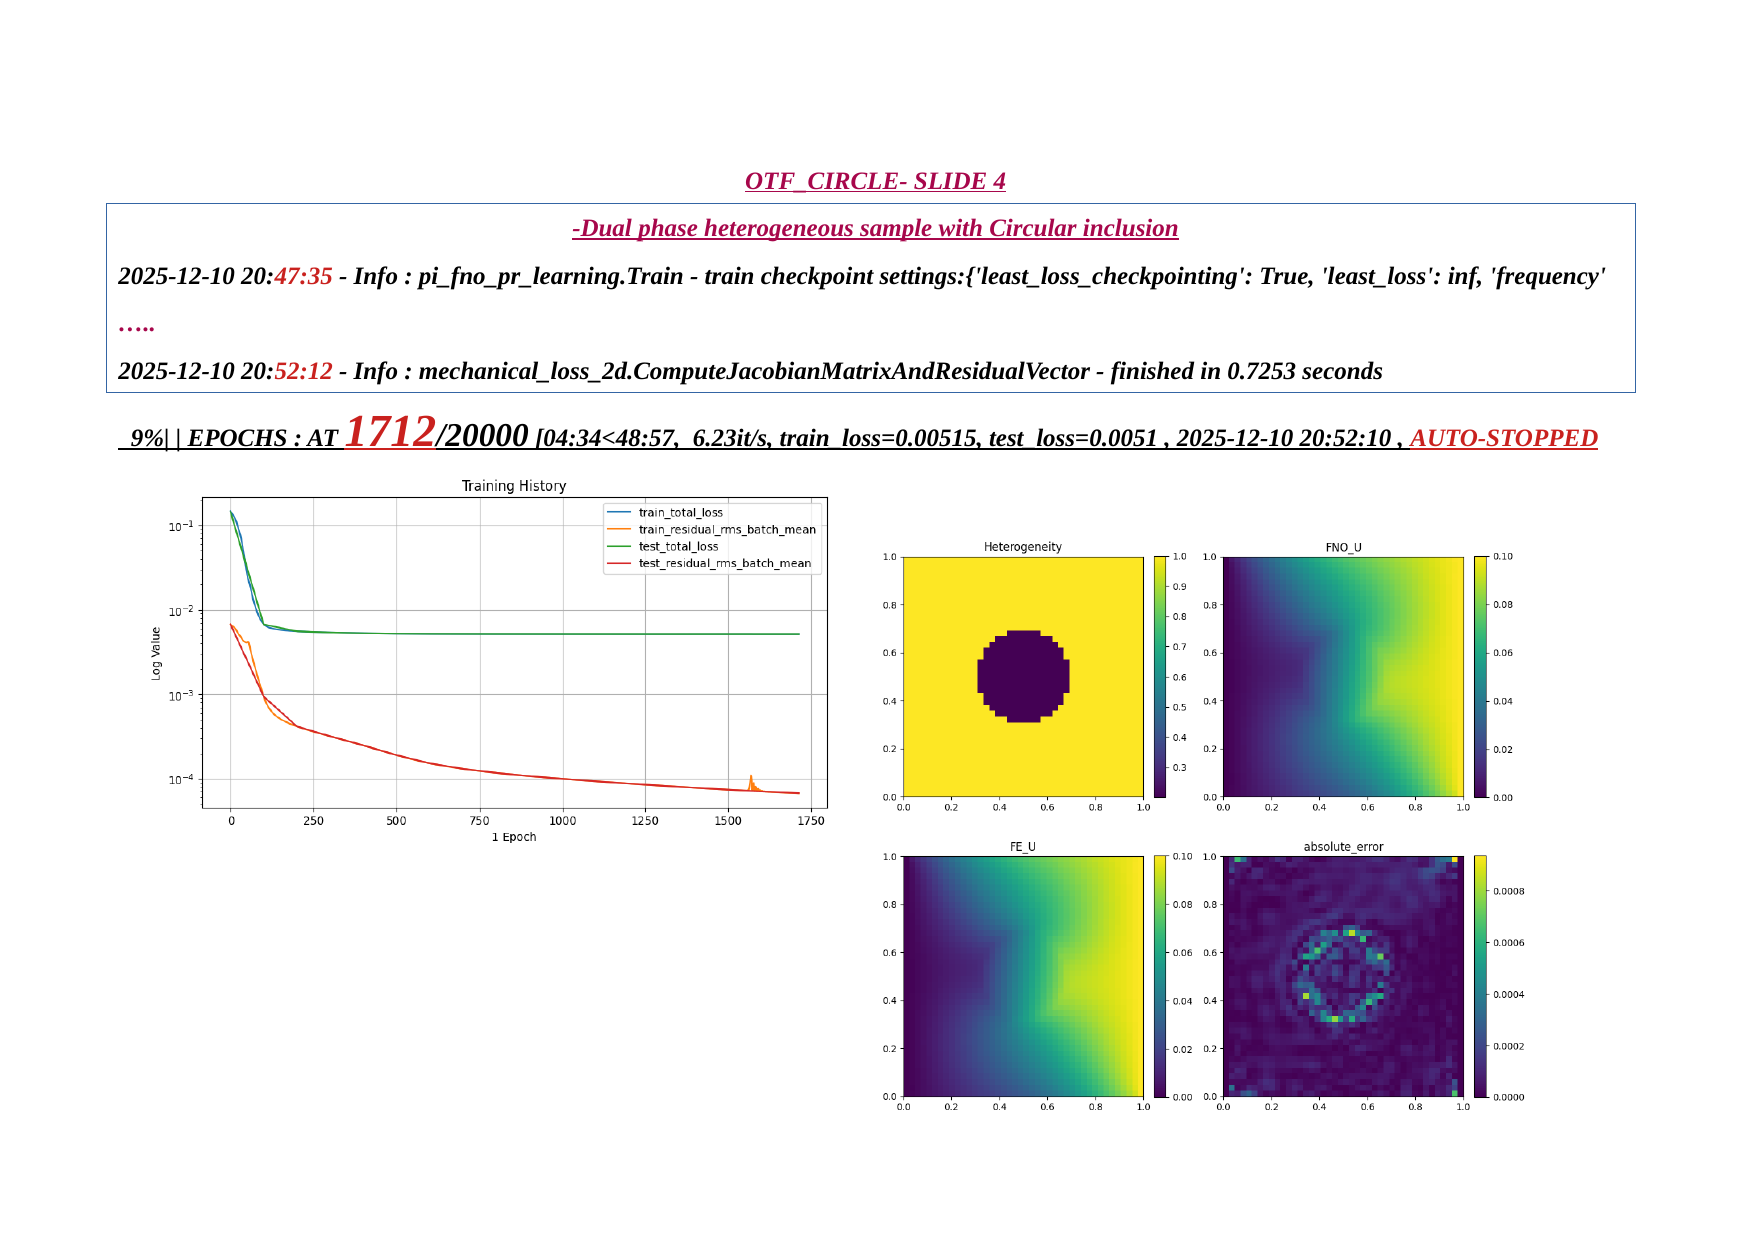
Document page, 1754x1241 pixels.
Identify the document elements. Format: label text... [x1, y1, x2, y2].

text 2025-12-10 20:47:35 - Info : pi_fno_pr_learning.Train - train checkpoint settings:{'least_loss_checkpointing': True, 'least_loss': inf, 'frequency' [118, 261, 1635, 290]
picture [872, 489, 1533, 1151]
picture [143, 471, 834, 850]
text -Dual phase heterogeneous sample with Circular inclusion [118, 213, 1635, 242]
text 2025-12-10 20:52:12 - Info : mechanical_loss_2d.ComputeJacobianMatrixAndResidualVector - finished in 0.7253 seconds [118, 356, 1635, 385]
text OTF_CIRCLE- SLIDE 4 [118, 166, 1635, 194]
text ….. [118, 308, 1635, 337]
text 9%| | EPOCHS : AT 1712/20000 [04:34<48:57, 6.23it/s, train_loss=0.00515, test_loss=0.0051 , 2025-12-10 20:52:10 , AUTO-STOPPED [118, 404, 1635, 456]
